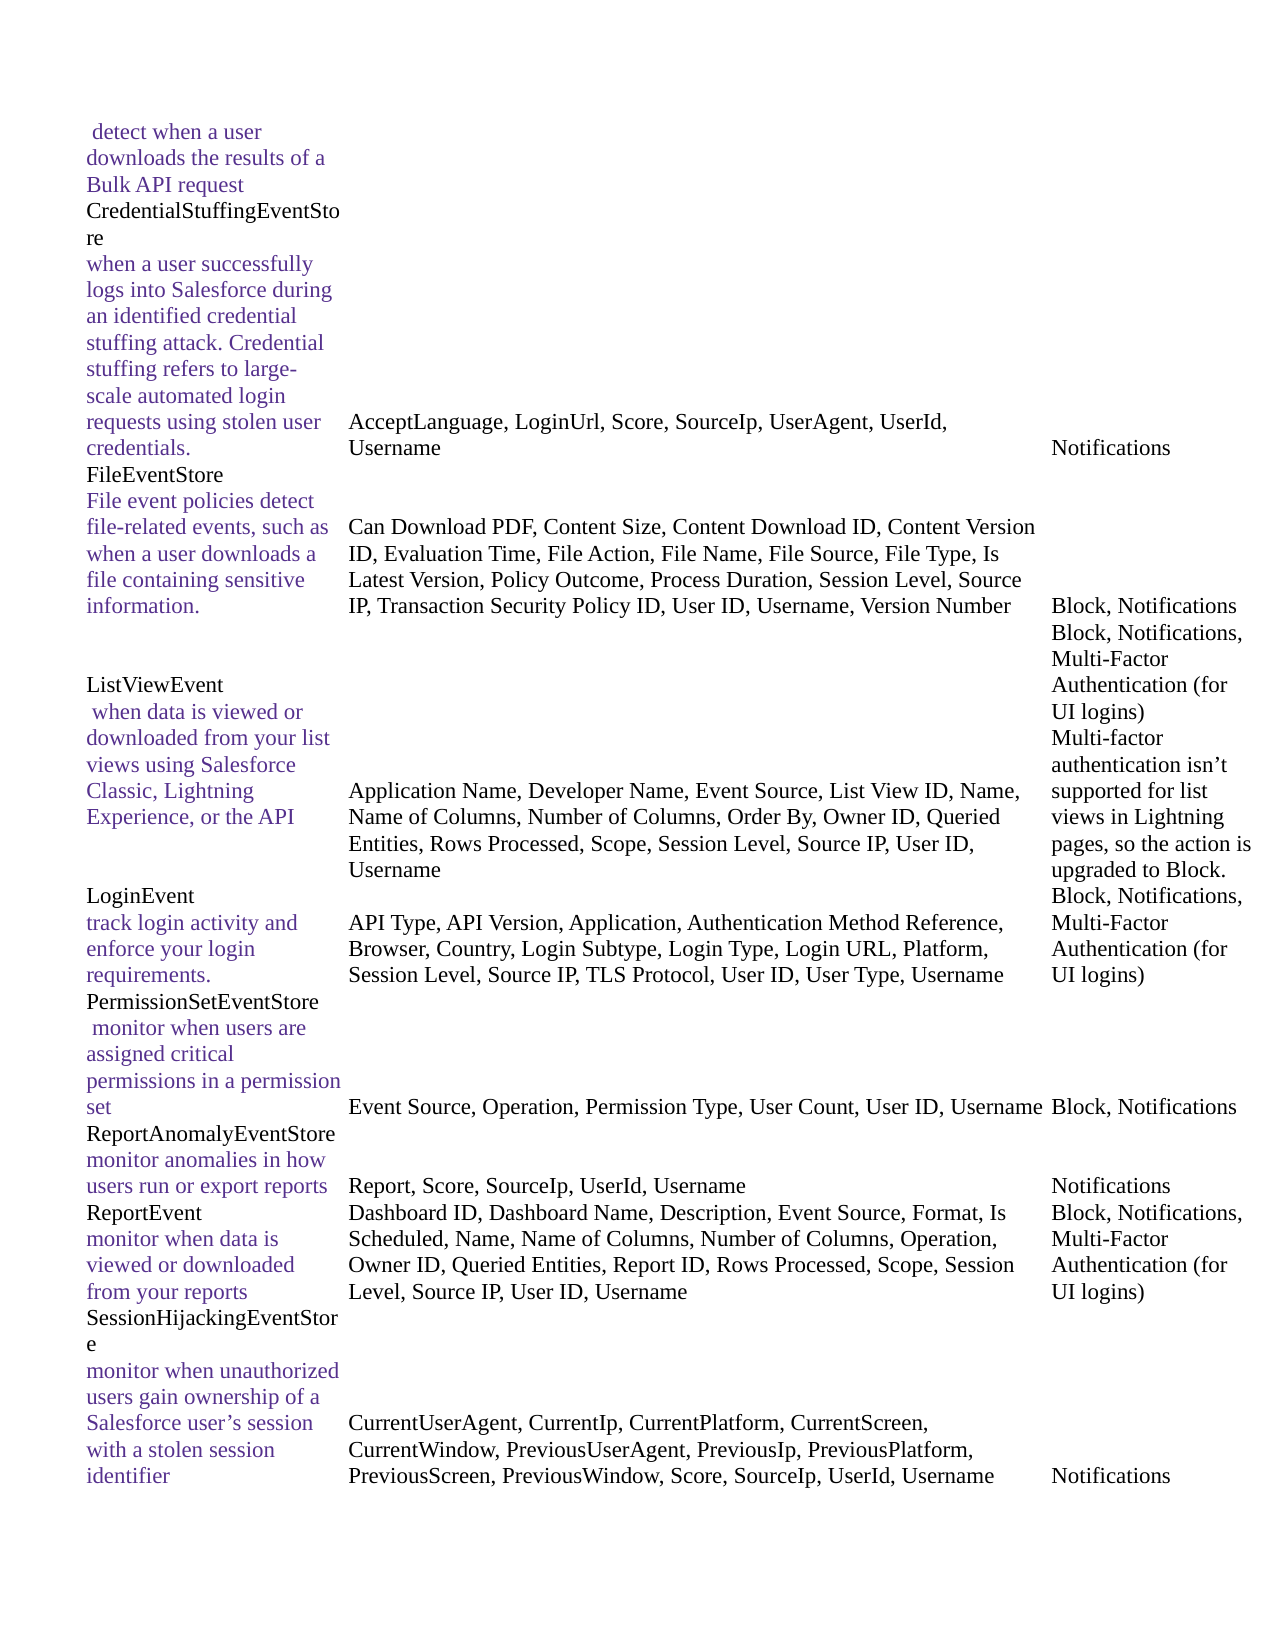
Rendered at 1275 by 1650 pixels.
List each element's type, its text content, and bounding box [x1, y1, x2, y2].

table_cell LoginEvent track login activity and enforce your login requirements. [83, 883, 345, 988]
table_cell Notifications [1048, 1120, 1255, 1199]
table_cell [1048, 118, 1255, 197]
table_cell CurrentUserAgent, CurrentIp, CurrentPlatform, CurrentScreen, CurrentWindow, PreviousUserAgent, PreviousIp, PreviousPlatform, PreviousScreen, PreviousWindow, Score, SourceIp, UserId, Username [345, 1304, 1048, 1488]
table_cell Dashboard ID, Dashboard Name, Description, Event Source, Format, Is Scheduled, Name, Name of Columns, Number of Columns, Operation, Owner ID, Queried Entities, Report ID, Rows Processed, Scope, Session Level, Source IP, User ID, Username [345, 1199, 1048, 1304]
table_cell [345, 118, 1048, 197]
table_cell CredentialStuffingEventStore when a user successfully logs into Salesforce during an identified credential stuffing attack. Credential stuffing refers to large-scale automated login requests using stolen user credentials. [83, 197, 345, 461]
table_cell Notifications [1048, 197, 1255, 461]
table_cell Block, Notifications [1048, 461, 1255, 619]
table_cell AcceptLanguage, LoginUrl, Score, SourceIp, UserAgent, UserId, Username [345, 197, 1048, 461]
table_cell detect when a user downloads the results of a Bulk API request [83, 118, 345, 197]
table_cell Notifications [1048, 1304, 1255, 1488]
table_cell FileEventStore File event policies detect file-related events, such as when a user downloads a file containing sensitive information. [83, 461, 345, 619]
table_cell ReportAnomalyEventStore monitor anomalies in how users run or export reports [83, 1120, 345, 1199]
table_cell API Type, API Version, Application, Authentication Method Reference, Browser, Country, Login Subtype, Login Type, Login URL, Platform, Session Level, Source IP, TLS Protocol, User ID, User Type, Username [345, 883, 1048, 988]
table_cell Block, Notifications [1048, 988, 1255, 1119]
table_cell PermissionSetEventStore monitor when users are assigned critical permissions in a permission set [83, 988, 345, 1119]
table_cell Can Download PDF, Content Size, Content Download ID, Content Version ID, Evaluation Time, File Action, File Name, File Source, File Type, Is Latest Version, Policy Outcome, Process Duration, Session Level, Source IP, Transaction Security Policy ID, User ID, Username, Version Number [345, 461, 1048, 619]
table_cell Block, Notifications, Multi-Factor Authentication (for UI logins) Multi-factor authentication isn’t supported for list views in Lightning pages, so the action is upgraded to Block. [1048, 619, 1255, 882]
table_cell SessionHijackingEventStore monitor when unauthorized users gain ownership of a Salesforce user’s session with a stolen session identifier [83, 1304, 345, 1488]
table_cell Block, Notifications, Multi-Factor Authentication (for UI logins) [1048, 883, 1255, 988]
table_cell Application Name, Developer Name, Event Source, List View ID, Name, Name of Columns, Number of Columns, Order By, Owner ID, Queried Entities, Rows Processed, Scope, Session Level, Source IP, User ID, Username [345, 619, 1048, 882]
table_cell ListViewEvent when data is viewed or downloaded from your list views using Salesforce Classic, Lightning Experience, or the API [83, 619, 345, 882]
table_cell ReportEvent monitor when data is viewed or downloaded from your reports [83, 1199, 345, 1304]
table_cell Event Source, Operation, Permission Type, User Count, User ID, Username [345, 988, 1048, 1119]
table_cell Report, Score, SourceIp, UserId, Username [345, 1120, 1048, 1199]
table_cell Block, Notifications, Multi-Factor Authentication (for UI logins) [1048, 1199, 1255, 1304]
